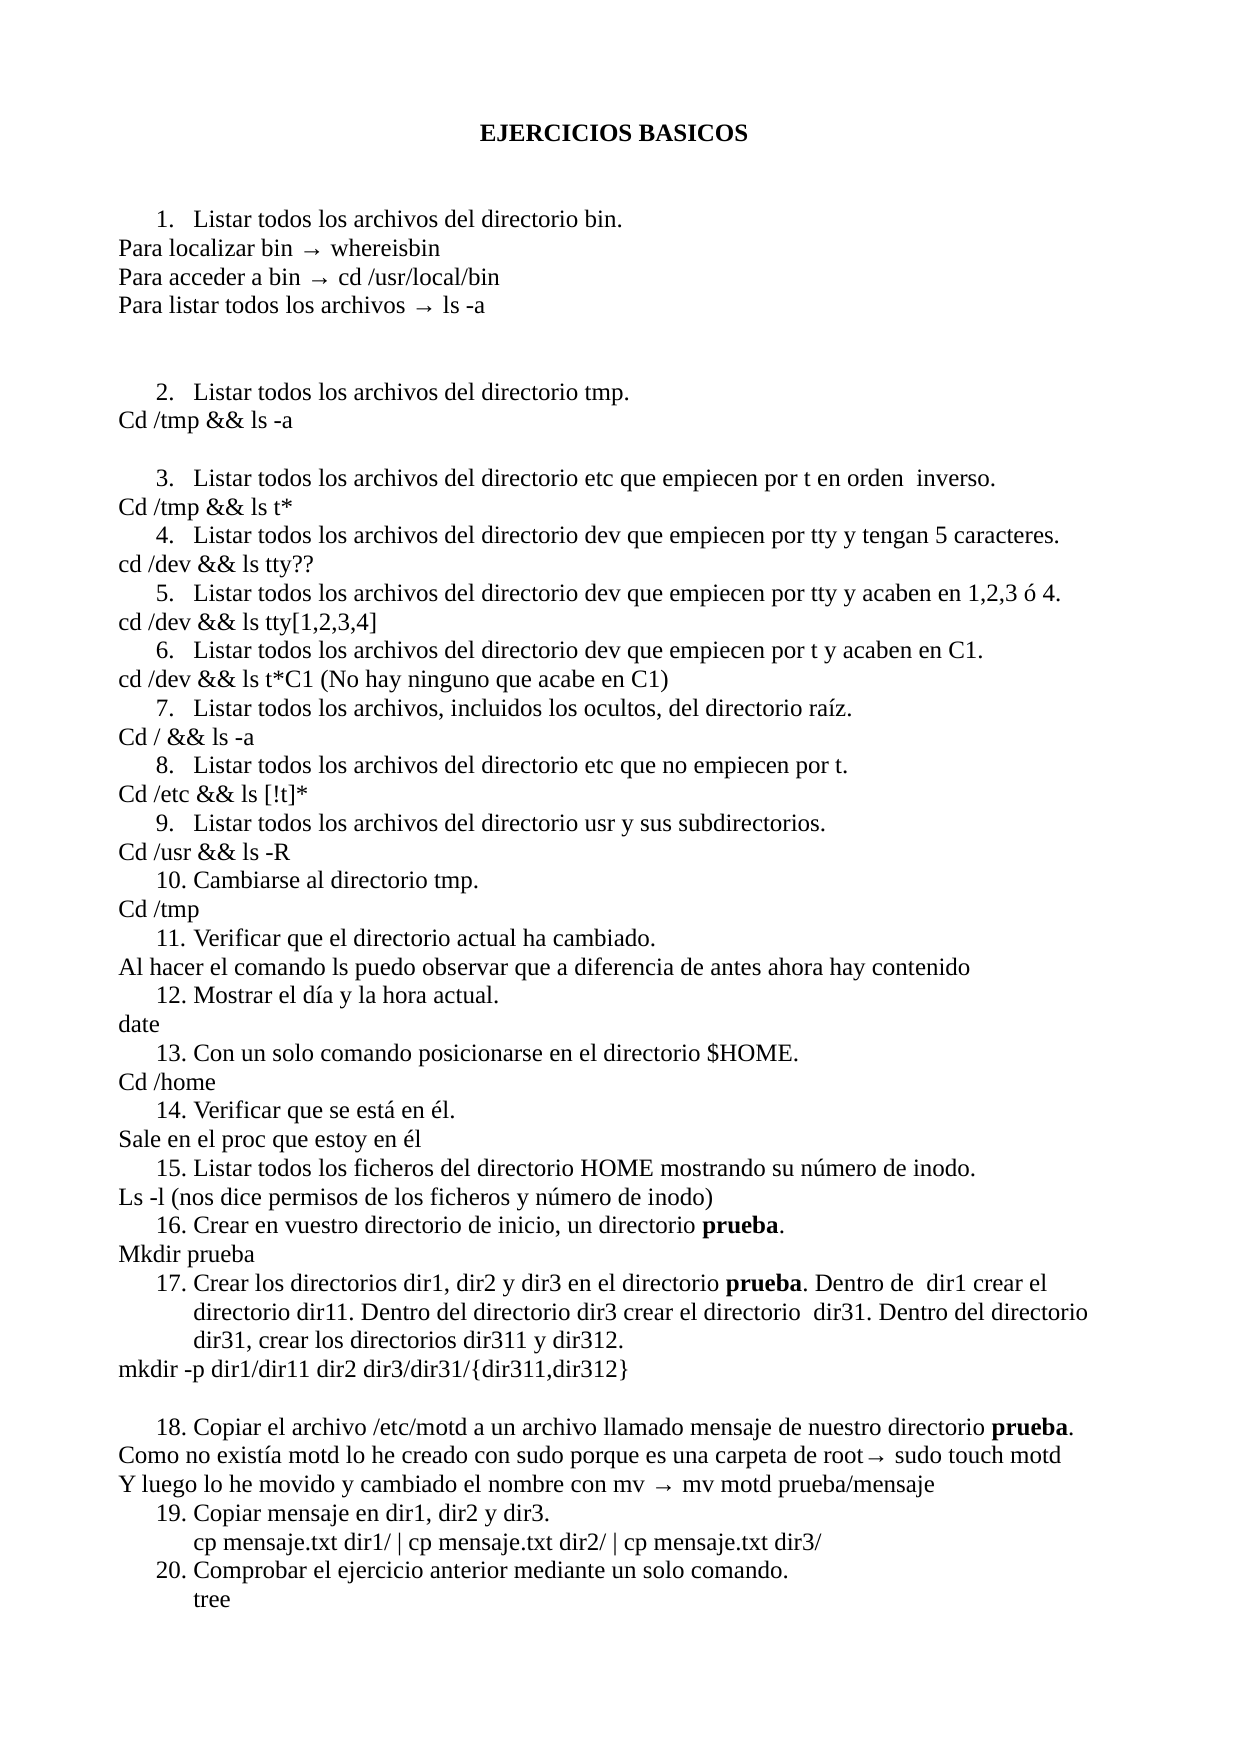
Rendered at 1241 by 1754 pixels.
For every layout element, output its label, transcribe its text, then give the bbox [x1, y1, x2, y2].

list Listar todos los ficheros del directorio HOME mostrando su número de inodo. [156, 1153, 1122, 1182]
list Comprobar el ejercicio anterior mediante un solo comando. [156, 1556, 1122, 1584]
text Cd /home [118, 1067, 1122, 1096]
list Copiar mensaje en dir1, dir2 y dir3. [156, 1498, 1122, 1527]
text Cd /etc && ls [!t]* [118, 779, 1122, 808]
list Listar todos los archivos del directorio etc que empiecen por t en orden inverso. [156, 463, 1122, 492]
text Como no existía motd lo he creado con sudo porque es una carpeta de root→ sudo touch motd [118, 1441, 1122, 1469]
text Para listar todos los archivos → ls -a [118, 291, 1122, 319]
text EJERCICIOS BASICOS [118, 118, 1122, 147]
text Al hacer el comando ls puedo observar que a diferencia de antes ahora hay contenido [118, 952, 1122, 981]
list Con un solo comando posicionarse en el directorio $HOME. [156, 1038, 1122, 1067]
list Verificar que se está en él. [156, 1096, 1122, 1124]
list Crear en vuestro directorio de inicio, un directorio prueba. [156, 1211, 1122, 1239]
text Cd /tmp [118, 894, 1122, 923]
text cd /dev && ls tty?? [118, 549, 1122, 578]
list Listar todos los archivos del directorio usr y sus subdirectorios. [156, 808, 1122, 837]
text Cd /usr && ls -R [118, 837, 1122, 866]
list cp mensaje.txt dir1/ | cp mensaje.txt dir2/ | cp mensaje.txt dir3/ [156, 1527, 1122, 1556]
text Cd /tmp && ls -a [118, 406, 1122, 434]
text Para localizar bin → whereisbin [118, 233, 1122, 262]
text Sale en el proc que estoy en él [118, 1124, 1122, 1153]
list Listar todos los archivos del directorio dev que empiecen por tty y acaben en 1,2,3 ó 4. [156, 578, 1122, 607]
list Cambiarse al directorio tmp. [156, 866, 1122, 894]
text Cd /tmp && ls t* [118, 492, 1122, 521]
text Y luego lo he movido y cambiado el nombre con mv → mv motd prueba/mensaje [118, 1469, 1122, 1498]
text mkdir -p dir1/dir11 dir2 dir3/dir31/{dir311,dir312} [118, 1354, 1122, 1383]
text date [118, 1009, 1122, 1038]
list tree [156, 1584, 1122, 1613]
text Mkdir prueba [118, 1239, 1122, 1268]
text cd /dev && ls t*C1 (No hay ninguno que acabe en C1) [118, 664, 1122, 693]
list Listar todos los archivos del directorio dev que empiecen por t y acaben en C1. [156, 636, 1122, 664]
list Listar todos los archivos del directorio etc que no empiecen por t. [156, 751, 1122, 779]
list Listar todos los archivos del directorio dev que empiecen por tty y tengan 5 caracteres. [156, 521, 1122, 549]
list Mostrar el día y la hora actual. [156, 981, 1122, 1009]
text Ls -l (nos dice permisos de los ficheros y número de inodo) [118, 1182, 1122, 1211]
text cd /dev && ls tty[1,2,3,4] [118, 607, 1122, 636]
text Cd / && ls -a [118, 722, 1122, 751]
list Listar todos los archivos, incluidos los ocultos, del directorio raíz. [156, 693, 1122, 722]
text Para acceder a bin → cd /usr/local/bin [118, 262, 1122, 291]
list Listar todos los archivos del directorio tmp. [156, 377, 1122, 406]
list Verificar que el directorio actual ha cambiado. [156, 923, 1122, 952]
list Crear los directorios dir1, dir2 y dir3 en el directorio prueba. Dentro de dir1 crear el directorio dir11. Dentro del directorio dir3 crear el directorio dir31. Dentro del directorio dir31, crear los directorios dir311 y dir312. [156, 1268, 1122, 1354]
list Listar todos los archivos del directorio bin. [156, 204, 1122, 233]
list Copiar el archivo /etc/motd a un archivo llamado mensaje de nuestro directorio prueba. [156, 1412, 1122, 1441]
